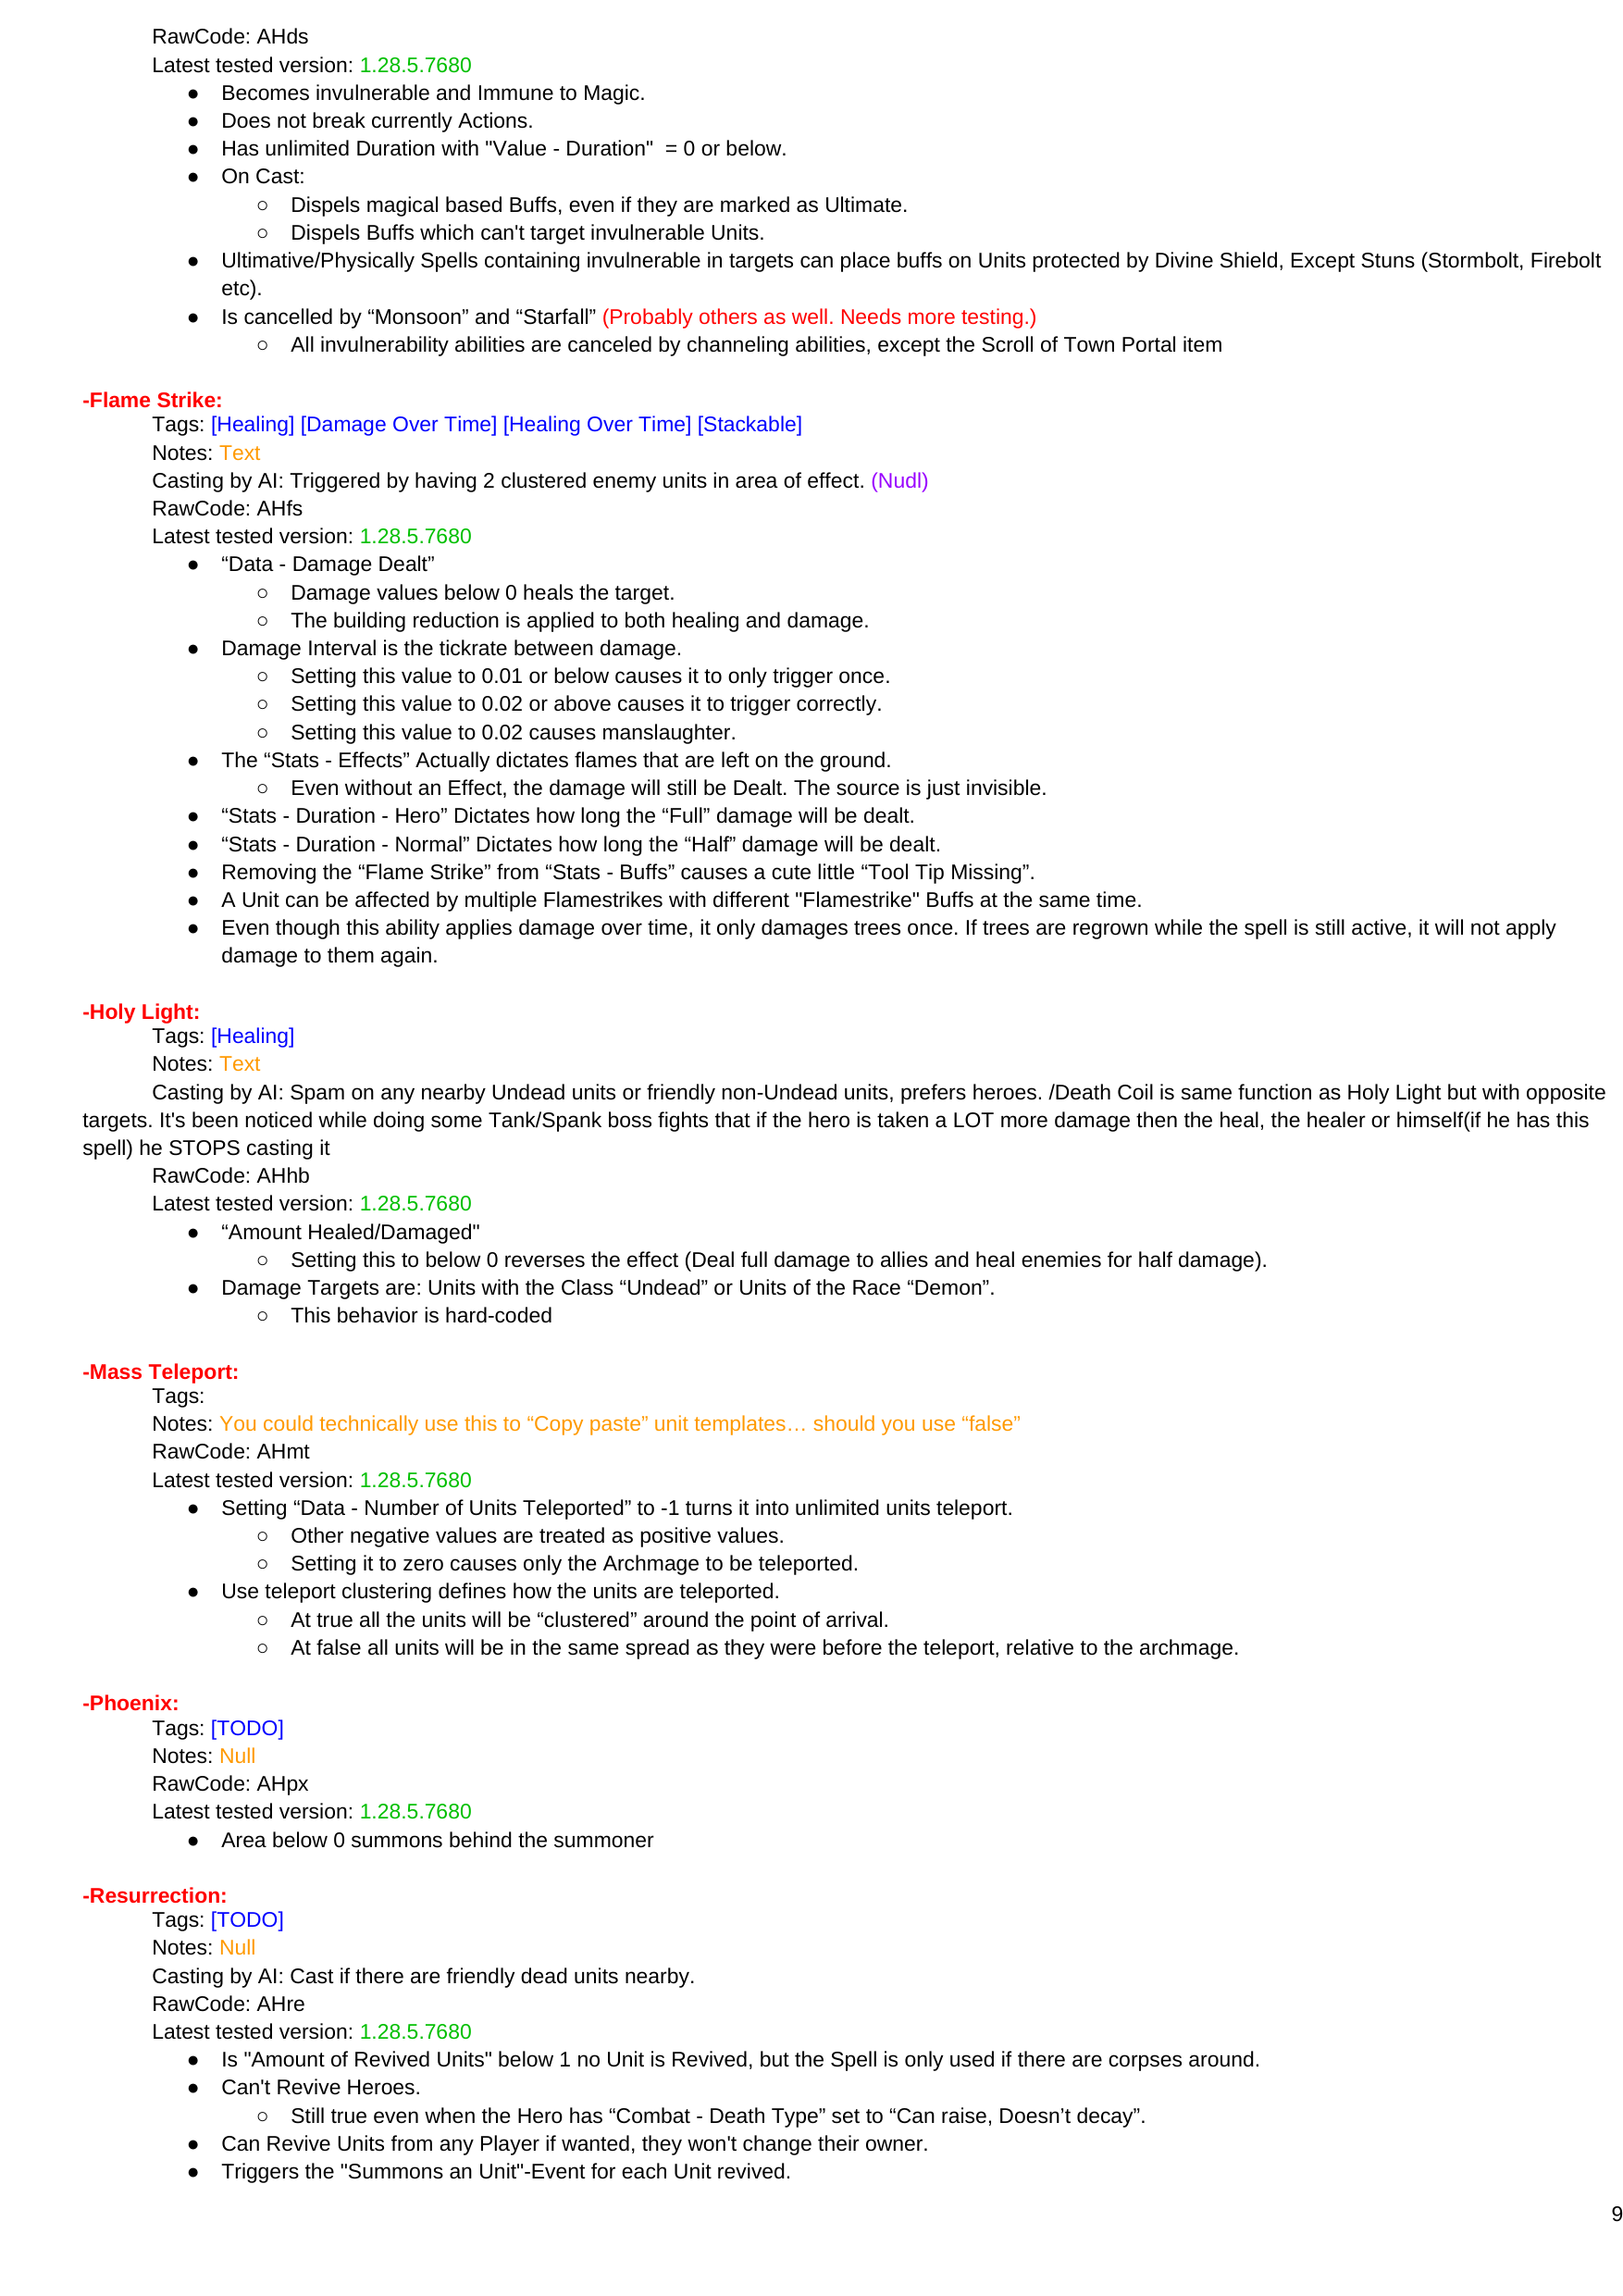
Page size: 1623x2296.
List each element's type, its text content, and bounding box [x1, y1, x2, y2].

list Setting this to below 0 reverses the effect (Deal full damage to allies and heal enemies for half damage). [256, 1247, 1623, 1272]
list The building reduction is applied to both healing and damage. [256, 608, 1623, 632]
subtitle -Phoenix: [13, 1691, 1623, 1716]
list Setting this value to 0.01 or below causes it to only trigger once. [256, 664, 1623, 689]
list “Data - Damage Dealt” [187, 552, 1623, 577]
list A Unit can be affected by multiple Flamestrikes with different "Flamestrike" Buffs at the same time. [187, 887, 1623, 912]
text Notes: You could technically use this to “Copy paste” unit templates… should you use “false” [82, 1411, 1623, 1436]
text RawCode: AHmt [82, 1439, 1623, 1464]
text Notes: Text [82, 1051, 1623, 1076]
list Damage Interval is the tickrate between damage. [187, 636, 1623, 660]
text Notes: Null [82, 1935, 1623, 1960]
subtitle -Resurrection: [13, 1883, 1623, 1907]
list Setting this value to 0.02 or above causes it to trigger correctly. [256, 691, 1623, 716]
text Casting by AI: Spam on any nearby Undead units or friendly non-Undead units, prefers heroes. /Death Coil is same function as Holy Light but with opposite targets. It's been noticed while doing some Tank/Spank boss fights that if the hero is taken a LOT more damage then the heal, the healer or himself(if he has this spell) he STOPS casting it [82, 1080, 1623, 1160]
text Casting by AI: Cast if there are friendly dead units nearby. [82, 1964, 1623, 1988]
list Can't Revive Heroes. [187, 2075, 1623, 2100]
text RawCode: AHre [82, 1992, 1623, 2016]
list Damage values below 0 heals the target. [256, 580, 1623, 604]
list Does not break currently Actions. [187, 108, 1623, 132]
text Latest tested version: 1.28.5.7680 [82, 1468, 1623, 1492]
list Is cancelled by “Monsoon” and “Starfall” (Probably others as well. Needs more testing.) [187, 304, 1623, 329]
text Casting by AI: Triggered by having 2 clustered enemy units in area of effect. (Nudl) [82, 468, 1623, 492]
list Is "Amount of Revived Units" below 1 no Unit is Revived, but the Spell is only used if there are corpses around. [187, 2047, 1623, 2072]
subtitle -Flame Strike: [13, 388, 1623, 412]
list Other negative values are treated as positive values. [256, 1523, 1623, 1547]
text Latest tested version: 1.28.5.7680 [82, 53, 1623, 77]
list All invulnerability abilities are canceled by channeling abilities, except the Scroll of Town Portal item [256, 332, 1623, 356]
list Dispels Buffs which can't target invulnerable Units. [256, 220, 1623, 244]
subtitle -Mass Teleport: [13, 1359, 1623, 1384]
text Notes: Null [82, 1744, 1623, 1768]
list “Stats - Duration - Normal” Dictates how long the “Half” damage will be dealt. [187, 831, 1623, 856]
text Latest tested version: 1.28.5.7680 [82, 1191, 1623, 1216]
list Setting it to zero causes only the Archmage to be teleported. [256, 1551, 1623, 1576]
list At true all the units will be “clustered” around the point of arrival. [256, 1607, 1623, 1632]
list The “Stats - Effects” Actually dictates flames that are left on the ground. [187, 748, 1623, 772]
text RawCode: AHds [82, 24, 1623, 49]
text RawCode: AHfs [82, 496, 1623, 520]
text RawCode: AHpx [82, 1771, 1623, 1795]
list Damage Targets are: Units with the Class “Undead” or Units of the Race “Demon”. [187, 1275, 1623, 1299]
list “Stats - Duration - Hero” Dictates how long the “Full” damage will be dealt. [187, 803, 1623, 828]
list Setting this value to 0.02 causes manslaughter. [256, 720, 1623, 744]
text Tags: [13, 1384, 1623, 1408]
list Removing the “Flame Strike” from “Stats - Buffs” causes a cute little “Tool Tip Missing”. [187, 860, 1623, 884]
text RawCode: AHhb [82, 1163, 1623, 1187]
list On Cast: [187, 164, 1623, 189]
list Setting “Data - Number of Units Teleported” to -1 turns it into unlimited units teleport. [187, 1496, 1623, 1520]
text Latest tested version: 1.28.5.7680 [82, 524, 1623, 549]
list This behavior is hard-coded [256, 1303, 1623, 1327]
list Use teleport clustering defines how the units are teleported. [187, 1579, 1623, 1604]
text Notes: Text [82, 441, 1623, 465]
list At false all units will be in the same spread as they were before the teleport, relative to the archmage. [256, 1635, 1623, 1659]
list Has unlimited Duration with "Value - Duration" = 0 or below. [187, 136, 1623, 160]
text Tags: [Healing] [13, 1024, 1623, 1048]
list Dispels magical based Buffs, even if they are marked as Ultimate. [256, 192, 1623, 217]
text Tags: [TODO] [13, 1907, 1623, 1932]
list Even without an Effect, the damage will still be Dealt. The source is just invisible. [256, 776, 1623, 800]
subtitle -Holy Light: [13, 999, 1623, 1024]
list Ultimative/Physically Spells containing invulnerable in targets can place buffs on Units protected by Divine Shield, Except Stuns (Stormbolt, Firebolt etc). [187, 248, 1623, 300]
list “Amount Healed/Damaged" [187, 1220, 1623, 1244]
list Area below 0 summons behind the summoner [187, 1827, 1623, 1852]
list Can Revive Units from any Player if wanted, they won't change their owner. [187, 2131, 1623, 2155]
text Tags: [TODO] [13, 1716, 1623, 1740]
list Triggers the "Summons an Unit"-Event for each Unit revived. [187, 2159, 1623, 2183]
list Becomes invulnerable and Immune to Magic. [187, 81, 1623, 105]
list Still true even when the Hero has “Combat - Death Type” set to “Can raise, Doesn’t decay”. [256, 2104, 1623, 2128]
text Latest tested version: 1.28.5.7680 [82, 1799, 1623, 1824]
text Latest tested version: 1.28.5.7680 [82, 2019, 1623, 2043]
list Even though this ability applies damage over time, it only damages trees once. If trees are regrown while the spell is still active, it will not apply damage to them again. [187, 915, 1623, 968]
text Tags: [Healing] [Damage Over Time] [Healing Over Time] [Stackable] [13, 412, 1623, 437]
